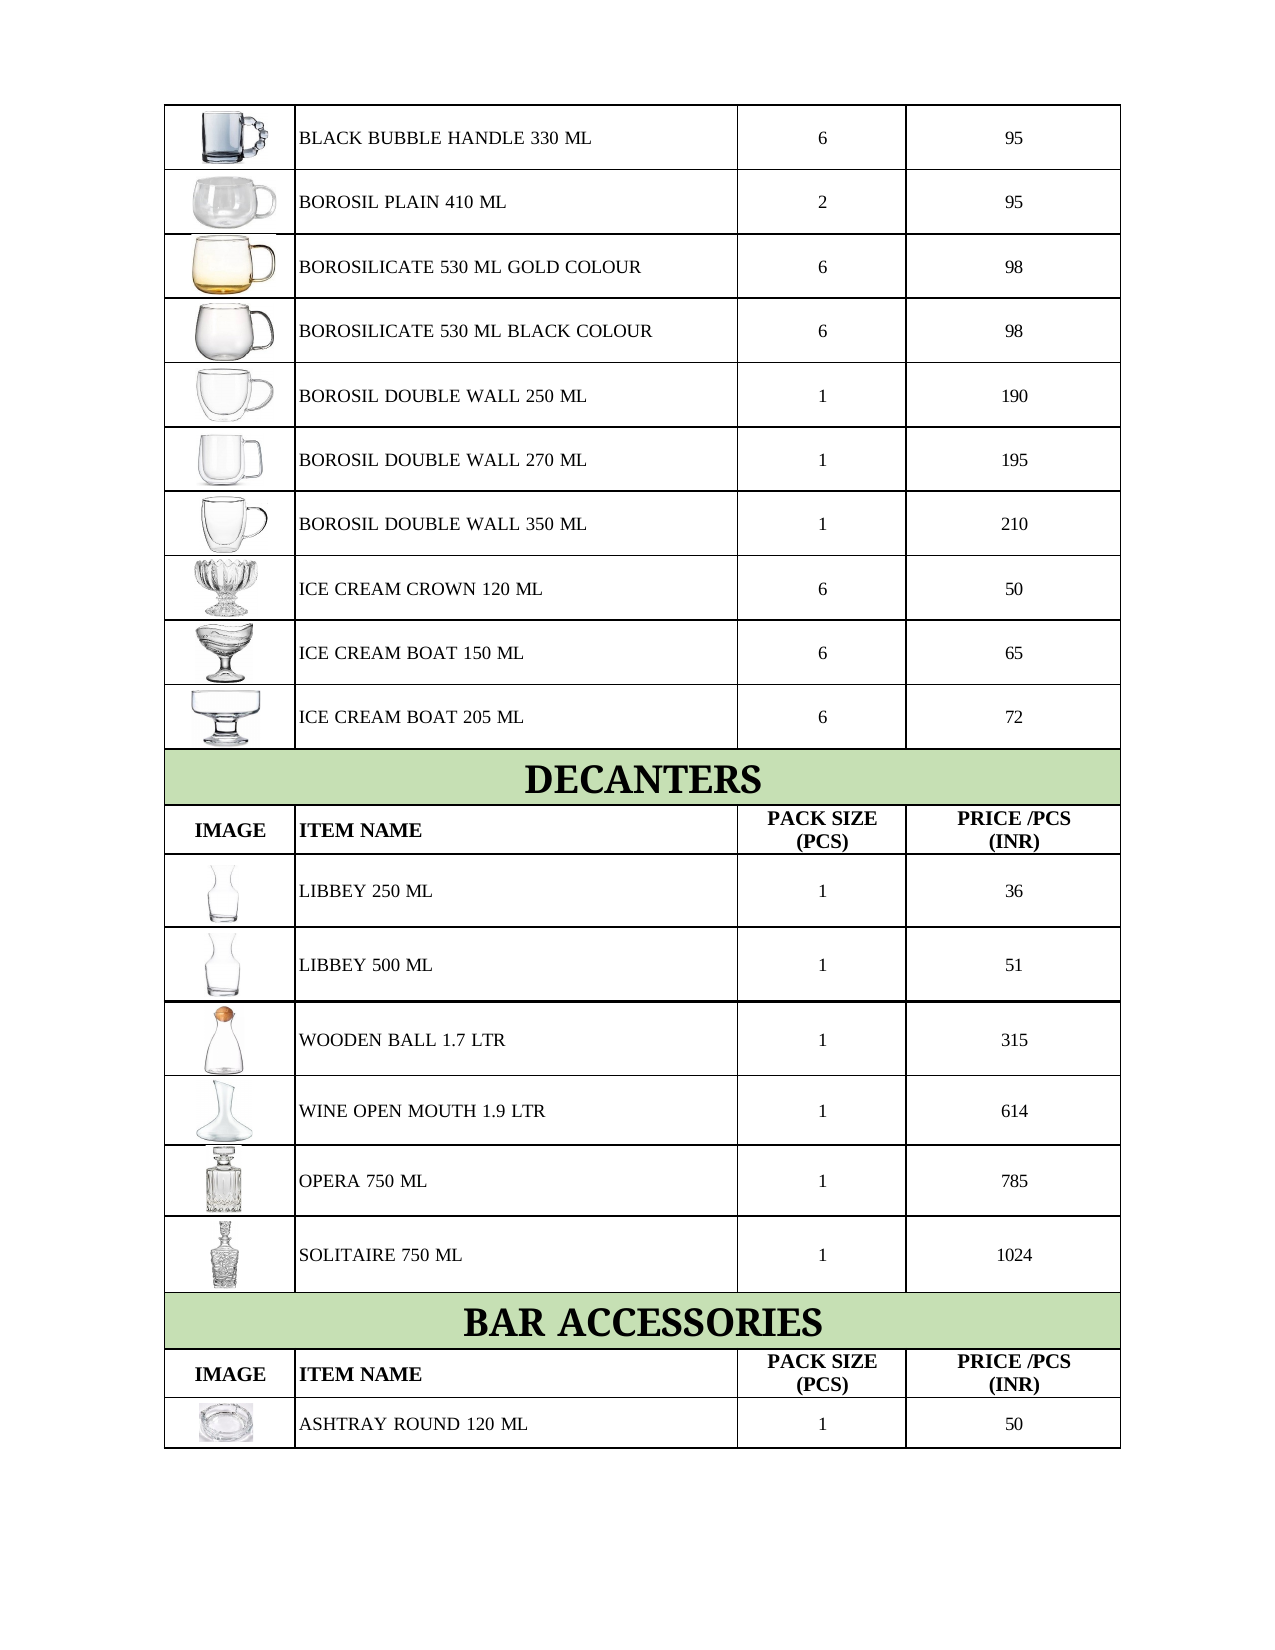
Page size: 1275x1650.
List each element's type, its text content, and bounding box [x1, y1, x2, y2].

table_cell WINE OPEN MOUTH 1.9 LTR [296, 1076, 737, 1144]
table_cell 6 [738, 106, 905, 168]
table_cell [165, 928, 294, 999]
table_cell [165, 556, 294, 619]
table_cell 51 [907, 928, 1120, 999]
table_cell 6 [738, 556, 905, 619]
table_cell [165, 1076, 294, 1144]
table_cell 190 [907, 363, 1120, 426]
picture [201, 111, 269, 164]
table_cell [165, 492, 294, 555]
picture [207, 865, 239, 923]
table_cell BAR ACCESSORIES [165, 1293, 1120, 1348]
table_cell PACK SIZE (PCS) [738, 1350, 905, 1397]
table_cell 1 [738, 1398, 905, 1447]
table_cell 6 [738, 621, 905, 683]
table_cell [165, 685, 294, 748]
table_cell 1 [738, 1217, 905, 1292]
picture [195, 368, 274, 422]
table_cell PRICE /PCS (INR) [907, 1350, 1120, 1397]
table_header WOODEN BALL 1.7 LTR [296, 1003, 737, 1074]
table_cell 1 [738, 1146, 905, 1215]
table_cell SOLITAIRE 750 ML [296, 1217, 737, 1292]
picture [191, 690, 261, 748]
table_cell [165, 1398, 294, 1447]
picture [195, 303, 274, 361]
table_cell ITEM NAME [296, 1350, 737, 1397]
table_header [165, 1003, 294, 1074]
picture [196, 1079, 253, 1142]
picture [205, 1145, 242, 1213]
table_cell [165, 428, 294, 490]
table_cell 1 [738, 363, 905, 426]
picture [191, 234, 277, 295]
table_cell 72 [907, 685, 1120, 748]
table_cell BOROSILICATE 530 ML GOLD COLOUR [296, 235, 737, 297]
table_header 1 [738, 1003, 905, 1074]
table_cell LIBBEY 250 ML [296, 855, 737, 926]
table_cell OPERA 750 ML [296, 1146, 737, 1215]
table_cell 95 [907, 106, 1120, 168]
picture [199, 1403, 254, 1442]
table_cell 6 [738, 235, 905, 297]
table_cell 210 [907, 492, 1120, 555]
table_cell [165, 106, 294, 168]
table_cell 195 [907, 428, 1120, 490]
picture [210, 1221, 239, 1289]
table_cell 98 [907, 299, 1120, 362]
picture [196, 433, 264, 486]
table_cell 785 [907, 1146, 1120, 1215]
table_cell 50 [907, 556, 1120, 619]
table_cell DECANTERS [165, 750, 1120, 804]
table_cell BOROSIL DOUBLE WALL 350 ML [296, 492, 737, 555]
table_cell 36 [907, 855, 1120, 926]
table_cell BOROSIL DOUBLE WALL 250 ML [296, 363, 737, 426]
picture [204, 1005, 245, 1075]
table_cell [165, 1217, 294, 1292]
table_cell 95 [907, 170, 1120, 233]
table_cell ICE CREAM BOAT 205 ML [296, 685, 737, 748]
table_cell 1 [738, 492, 905, 555]
table_cell 65 [907, 621, 1120, 683]
table_cell IMAGE [165, 806, 294, 853]
picture [204, 933, 241, 997]
picture [199, 496, 269, 553]
table_cell [165, 235, 294, 297]
table_cell 6 [738, 299, 905, 362]
table_cell [165, 1146, 294, 1215]
table_cell ICE CREAM CROWN 120 ML [296, 556, 737, 619]
picture [192, 176, 277, 229]
table_cell PACK SIZE (PCS) [738, 806, 905, 853]
table_cell 6 [738, 685, 905, 748]
table_cell 2 [738, 170, 905, 233]
table_cell BOROSIL PLAIN 410 ML [296, 170, 737, 233]
table_cell 1 [738, 1076, 905, 1144]
table_cell [165, 621, 294, 683]
picture [194, 559, 258, 617]
table_cell 1024 [907, 1217, 1120, 1292]
table_cell BLACK BUBBLE HANDLE 330 ML [296, 106, 737, 168]
table_cell [165, 363, 294, 426]
table_header 315 [907, 1003, 1120, 1074]
table_cell ASHTRAY ROUND 120 ML [296, 1398, 737, 1447]
table_cell LIBBEY 500 ML [296, 928, 737, 999]
table_cell 1 [738, 428, 905, 490]
table_cell 614 [907, 1076, 1120, 1144]
table_cell [165, 299, 294, 362]
table_cell 98 [907, 235, 1120, 297]
table_cell IMAGE [165, 1350, 294, 1397]
table_cell [165, 855, 294, 926]
table_cell ITEM NAME [296, 806, 737, 853]
table_cell PRICE /PCS (INR) [907, 806, 1120, 853]
table_cell [165, 170, 294, 233]
picture [195, 623, 253, 683]
table_cell ICE CREAM BOAT 150 ML [296, 621, 737, 683]
table_cell BOROSIL DOUBLE WALL 270 ML [296, 428, 737, 490]
table_cell 50 [907, 1398, 1120, 1447]
table_cell BOROSILICATE 530 ML BLACK COLOUR [296, 299, 737, 362]
table_cell 1 [738, 855, 905, 926]
table_cell 1 [738, 928, 905, 999]
